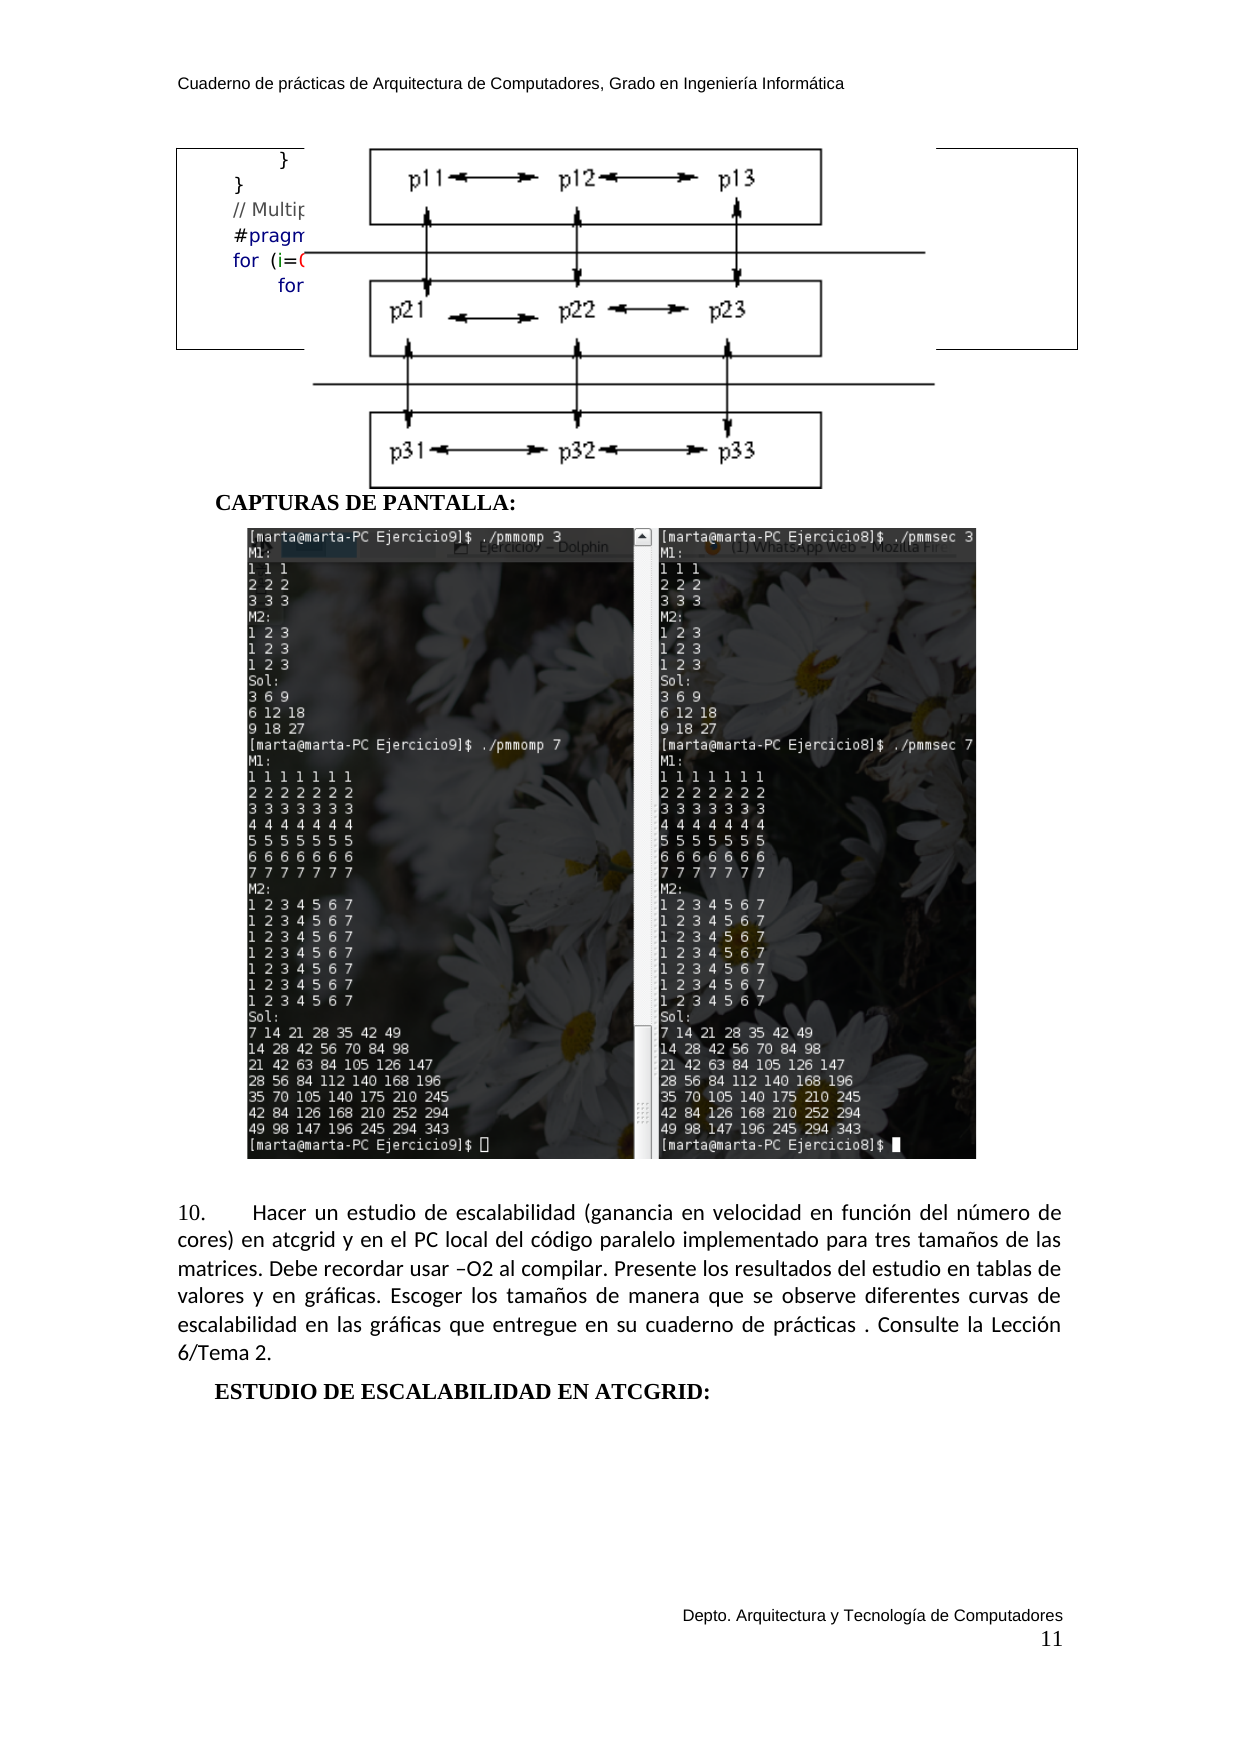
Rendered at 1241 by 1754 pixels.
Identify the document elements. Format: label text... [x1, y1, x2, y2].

picture [247, 528, 977, 1159]
list ESTUDIO DE ESCALABILIDAD EN ATCGRID: [214, 1378, 1063, 1404]
list Hacer un estudio de escalabilidad (ganancia en velocidad en función del número de cores) en atcgrid y en el PC local del código paralelo implementado para tres tamaños de las matrices. Debe recordar usar –O2 al compilar. Presente los resultados del estudio en tablas de valores y en gráficas. Escoger los tamaños de manera que se observe diferentes curvas de escalabilidad en las gráficas que entregue en su cuaderno de prácticas . Consulte la Lección 6/Tema 2. [177, 1198, 1063, 1366]
picture [304, 147, 937, 489]
table_header // Inicializcion #pragma omp parallel for private(j) for (i=0; i<n; i++) { for (j=0; j<n; j++) { a[i][j] = 0; b[i][j] = i+1; c[i][j] = j+1; } } // Multiplicacion #pragma omp parallel for private(k,j) for (i=0; i<n; i++) for (j=0; j<n; j++) for (k=0; k<n; k++) a[i][j] += b[i][k] * c[k][j]; [177, 149, 304, 349]
table_header // Inicializcion #pragma omp parallel for private(j) for (i=0; i<n; i++) { for (j=0; j<n; j++) { a[i][j] = 0; b[i][j] = i+1; c[i][j] = j+1; } } // Multiplicacion #pragma omp parallel for private(k,j) for (i=0; i<n; i++) for (j=0; j<n; j++) for (k=0; k<n; k++) a[i][j] += b[i][k] * c[k][j]; [937, 149, 1077, 349]
text CAPTURAS DE PANTALLA: [215, 350, 1063, 515]
